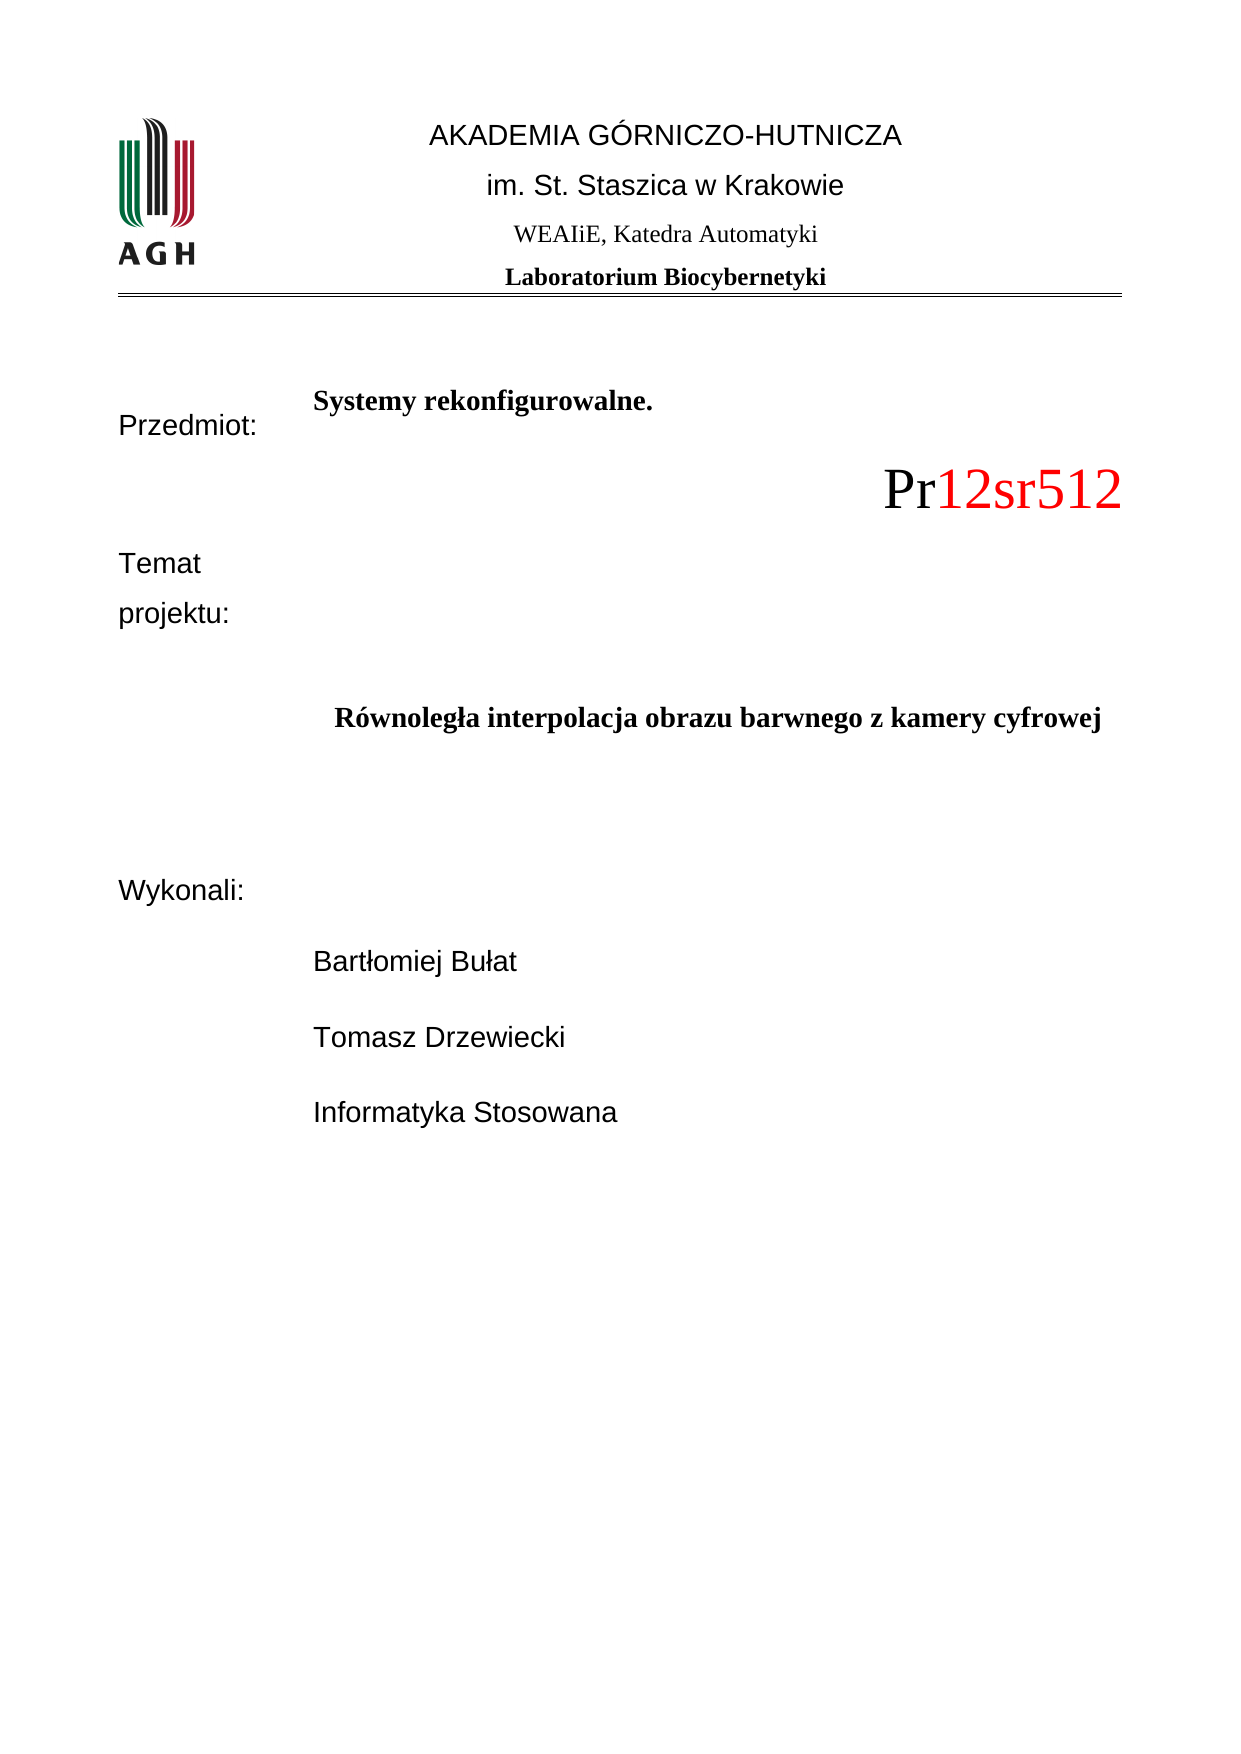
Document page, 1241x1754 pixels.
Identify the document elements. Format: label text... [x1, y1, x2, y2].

table_cell Rok i kierunek [111, 920, 306, 1141]
table_header [111, 312, 306, 383]
table_cell Systemy rekonfigurowalne. [306, 383, 1131, 454]
table_cell [924, 849, 1131, 919]
table_cell [306, 454, 474, 521]
text AKADEMIA GÓRNICZO-HUTNICZA [195, 118, 1122, 152]
table_cell e-mail [722, 849, 924, 919]
table_cell Sygnatura projektu [111, 454, 306, 521]
table_cell [722, 521, 943, 642]
table_cell Bartłomiej Bułat Tomasz Drzewiecki Informatyka Stosowana [306, 920, 924, 1141]
table_cell [924, 920, 1131, 1141]
picture [118, 118, 195, 265]
table_cell [474, 454, 722, 521]
table_cell [474, 521, 722, 642]
table_cell SsdWykonali: [111, 849, 306, 919]
text WEAIiE, Katedra Automatyki [195, 219, 1122, 247]
table_cell Nazwisko [474, 849, 722, 919]
table_cell Pr12sr512 [722, 454, 1131, 521]
table_header [306, 312, 1131, 383]
table_cell [111, 642, 306, 848]
table_cell Przedmiot: [111, 383, 306, 454]
table_cell [943, 521, 1131, 642]
table_cell Temat projektu: [111, 521, 306, 642]
table_cell Imię [306, 849, 474, 919]
table_cell [306, 521, 474, 642]
text Laboratorium Biocybernetyki [118, 262, 1122, 293]
table_cell Zawartość i forma raportu Równoległa interpolacja obrazu barwnego z kamery cyfrowej [306, 642, 1131, 848]
text im. St. Staszica w Krakowie [195, 168, 1122, 202]
